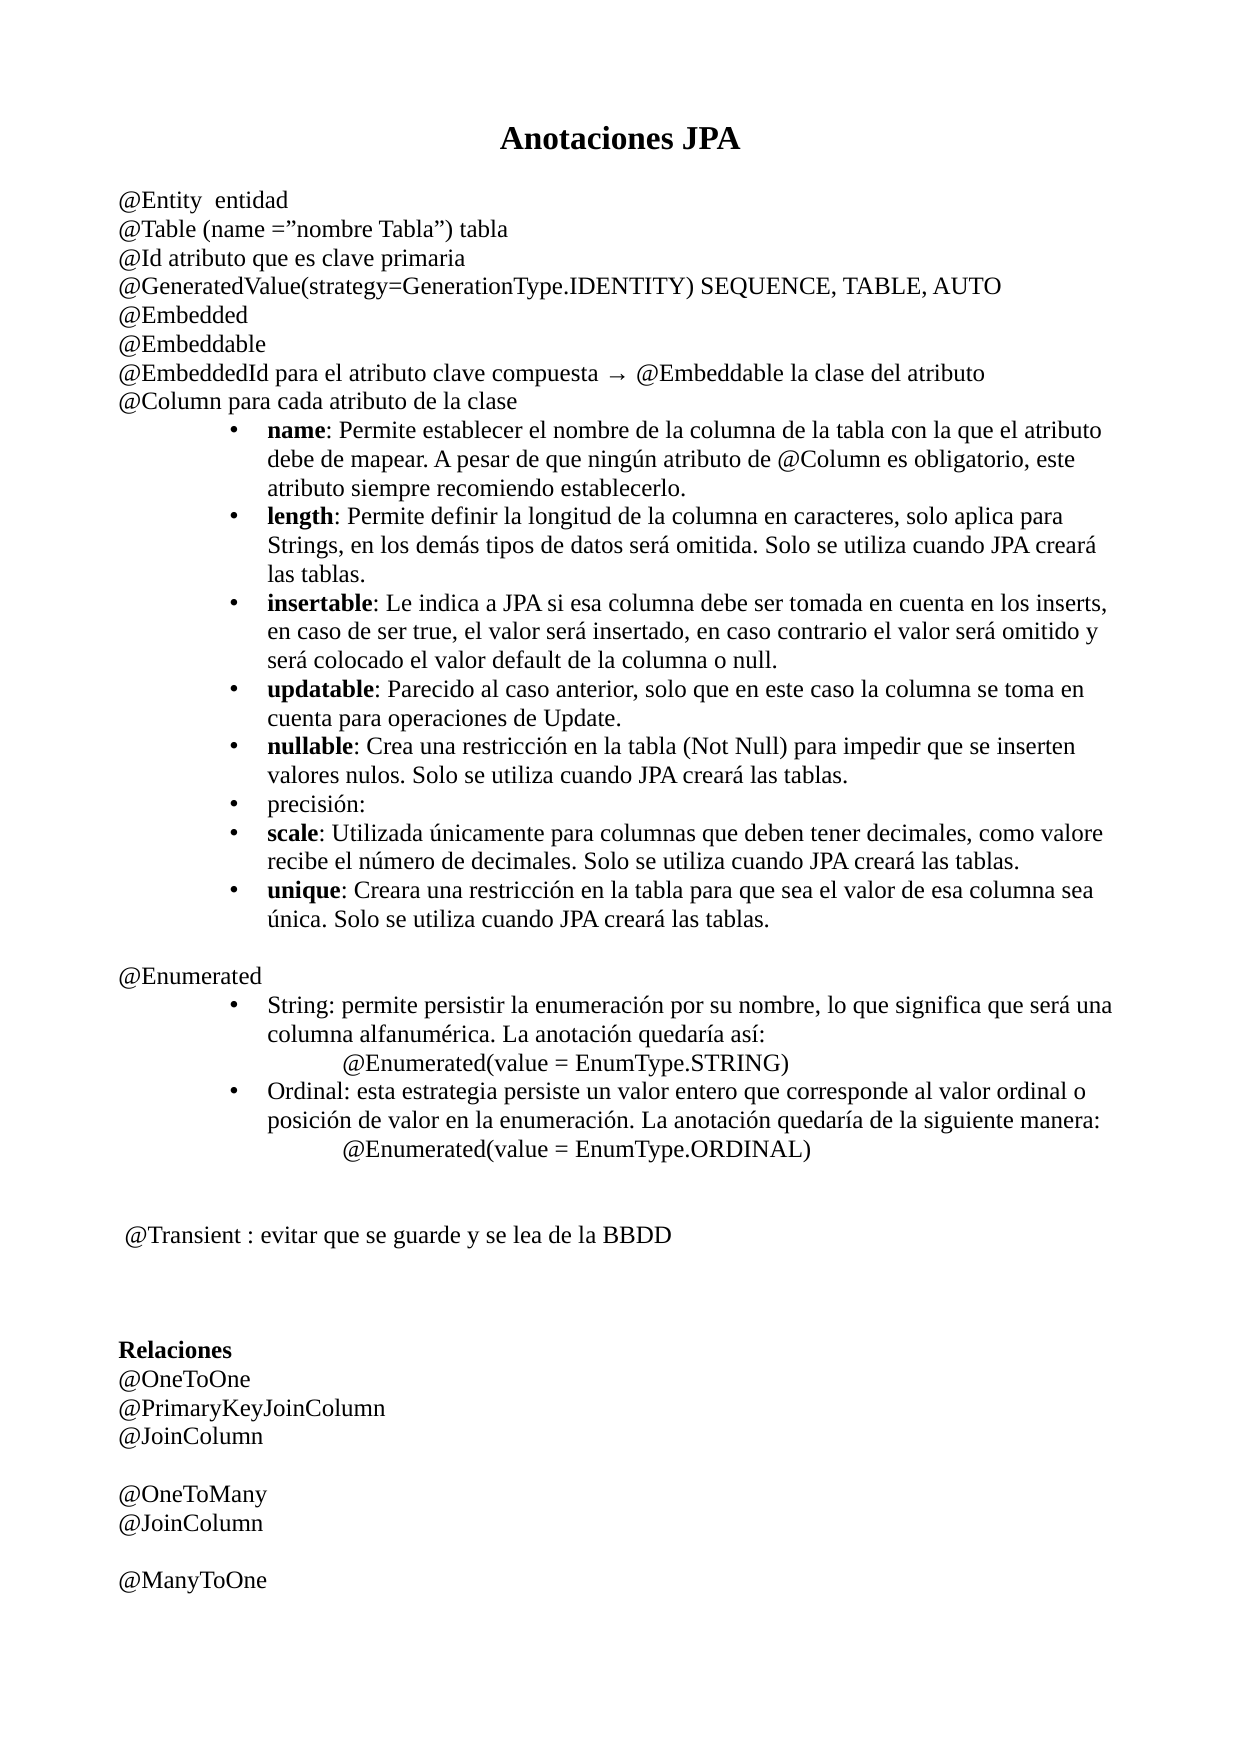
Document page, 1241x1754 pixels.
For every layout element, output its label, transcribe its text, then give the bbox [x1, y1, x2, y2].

list precisión: [229, 789, 1122, 818]
text @ManyToOne [118, 1565, 1122, 1594]
text @OneToOne [118, 1364, 1122, 1393]
text @Embeddable [118, 329, 1122, 358]
text @Id atributo que es clave primaria [118, 243, 1122, 271]
list length: Permite definir la longitud de la columna en caracteres, solo aplica para Strings, en los demás tipos de datos será omitida. Solo se utiliza cuando JPA creará las tablas. [229, 501, 1122, 588]
list scale: Utilizada únicamente para columnas que deben tener decimales, como valore recibe el número de decimales. Solo se utiliza cuando JPA creará las tablas. [229, 818, 1122, 875]
text @Table (name =”nombre Tabla”) tabla [118, 214, 1122, 243]
list @Enumerated(value = EnumType.STRING) [304, 1048, 1122, 1076]
list updatable: Parecido al caso anterior, solo que en este caso la columna se toma en cuenta para operaciones de Update. [229, 674, 1122, 731]
text @Enumerated [118, 961, 1122, 990]
list nullable: Crea una restricción en la tabla (Not Null) para impedir que se inserten valores nulos. Solo se utiliza cuando JPA creará las tablas. [229, 731, 1122, 789]
list String: permite persistir la enumeración por su nombre, lo que significa que será una columna alfanumérica. La anotación quedaría así: [229, 990, 1122, 1048]
text @JoinColumn [118, 1421, 1122, 1450]
text Anotaciones JPA [118, 118, 1122, 156]
text @OneToMany [118, 1479, 1122, 1508]
list name: Permite establecer el nombre de la columna de la tabla con la que el atributo debe de mapear. A pesar de que ningún atributo de @Column es obligatorio, este atributo siempre recomiendo establecerlo. [229, 415, 1122, 501]
text @Embedded [118, 300, 1122, 329]
list insertable: Le indica a JPA si esa columna debe ser tomada en cuenta en los inserts, en caso de ser true, el valor será insertado, en caso contrario el valor será omitido y será colocado el valor default de la columna o null. [229, 588, 1122, 674]
text @EmbeddedId para el atributo clave compuesta → @Embeddable la clase del atributo [118, 358, 1122, 386]
text @Transient : evitar que se guarde y se lea de la BBDD [118, 1220, 1122, 1249]
text @Column para cada atributo de la clase [118, 386, 1122, 415]
text @Entity entidad [118, 185, 1122, 214]
text @PrimaryKeyJoinColumn [118, 1393, 1122, 1421]
text @GeneratedValue(strategy=GenerationType.IDENTITY) SEQUENCE, TABLE, AUTO [118, 271, 1122, 300]
text @JoinColumn [118, 1508, 1122, 1536]
list @Enumerated(value = EnumType.ORDINAL) [304, 1134, 1122, 1163]
text Relaciones [118, 1335, 1122, 1364]
list Ordinal: esta estrategia persiste un valor entero que corresponde al valor ordinal o posición de valor en la enumeración. La anotación quedaría de la siguiente manera: [229, 1076, 1122, 1134]
list unique: Creara una restricción en la tabla para que sea el valor de esa columna sea única. Solo se utiliza cuando JPA creará las tablas. [229, 875, 1122, 933]
